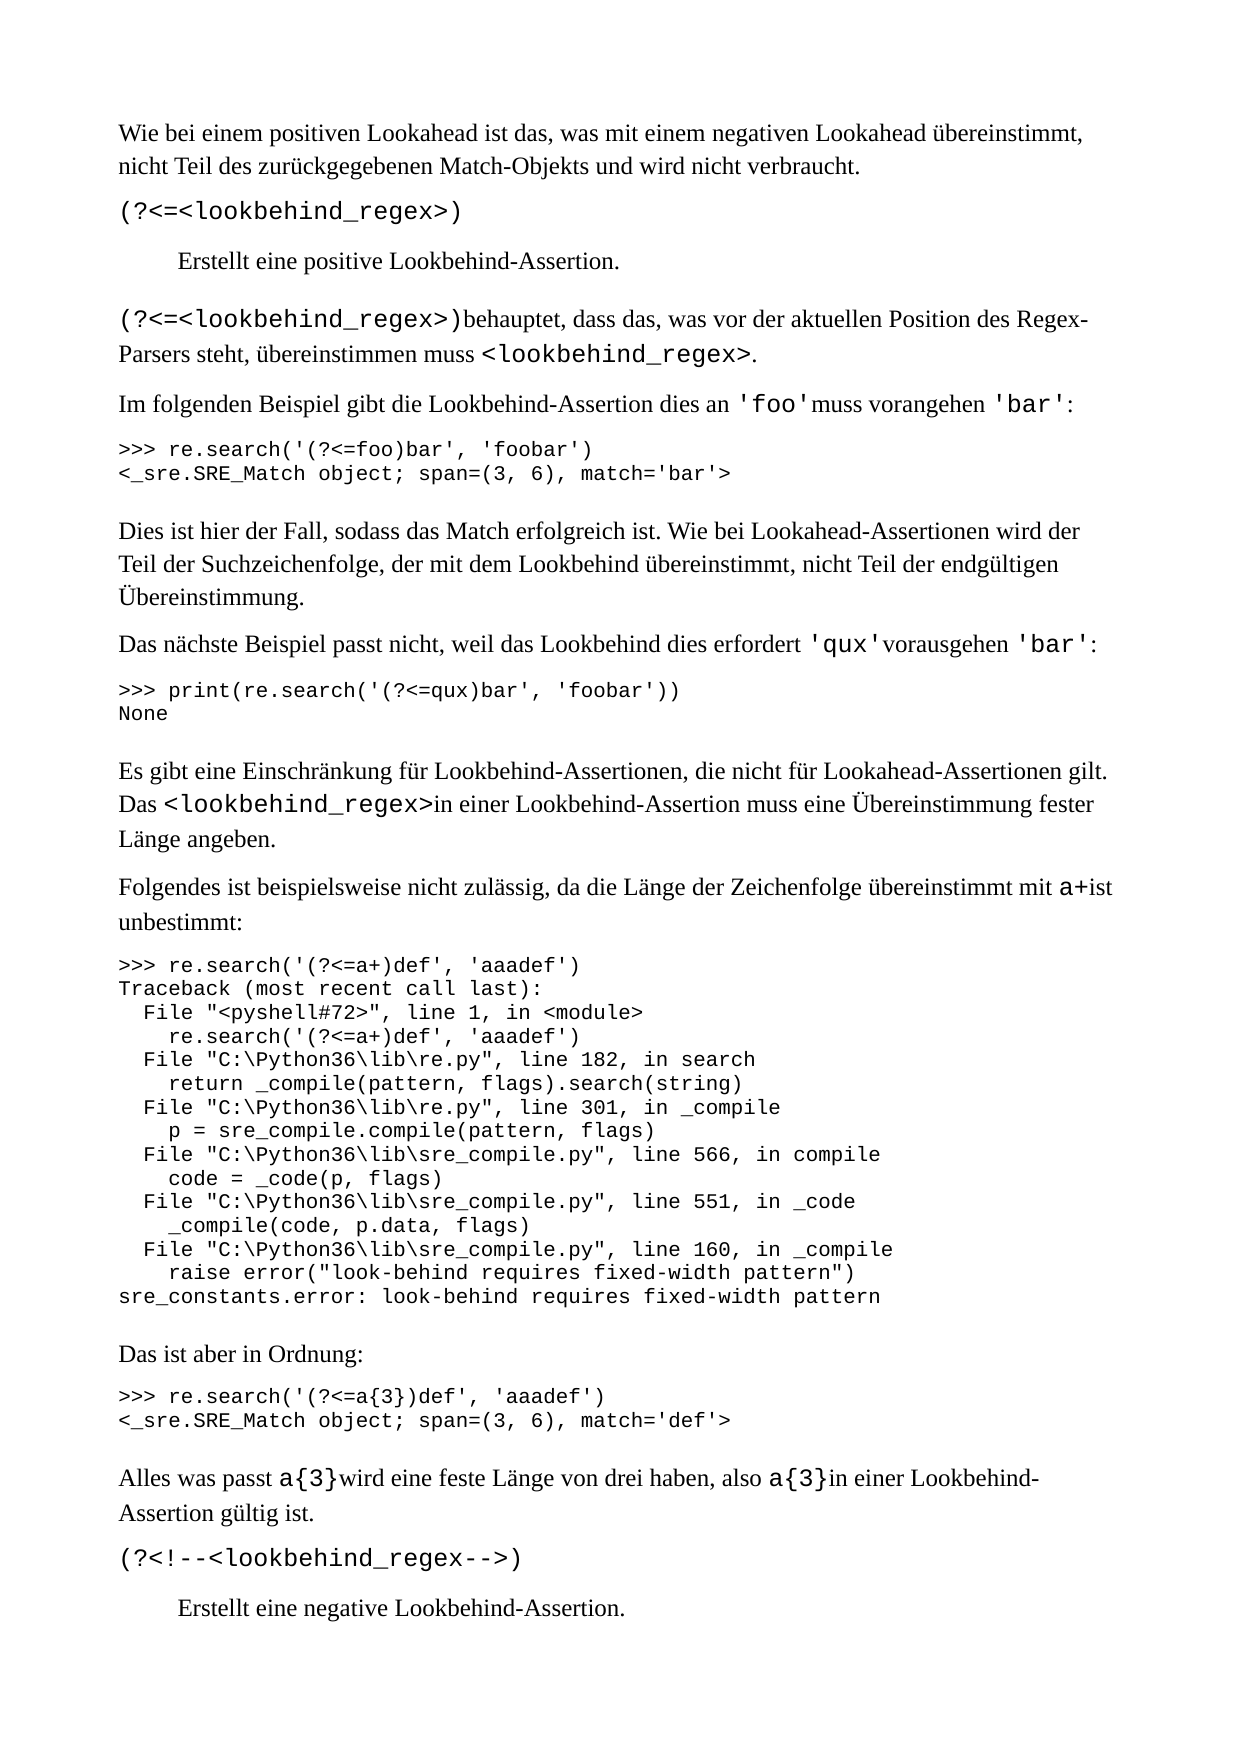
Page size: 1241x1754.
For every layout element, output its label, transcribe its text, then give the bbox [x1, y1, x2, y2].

text Folgendes ist beispielsweise nicht zulässig, da die Länge der Zeichenfolge übereinstimmt mit a+ist unbestimmt: [118, 872, 1122, 936]
text (?<=<lookbehind_regex>) [118, 199, 1122, 227]
text (?<=<lookbehind_regex>)behauptet, dass das, was vor der aktuellen Position des Regex-Parsers steht, übereinstimmen muss <lookbehind_regex>. [118, 304, 1122, 370]
text _compile(code, p.data, flags) [118, 1215, 1122, 1238]
text Das nächste Beispiel passt nicht, weil das Lookbehind dies erfordert 'qux'vorausgehen 'bar': [118, 629, 1122, 660]
text None [118, 703, 1122, 727]
text File "C:\Python36\lib\sre_compile.py", line 160, in _compile [118, 1238, 1122, 1262]
text <_sre.SRE_Match object; span=(3, 6), match='def'> [118, 1410, 1122, 1434]
text Alles was passt a{3}wird eine feste Länge von drei haben, also a{3}in einer Lookbehind-Assertion gültig ist. [118, 1463, 1122, 1527]
text Traceback (most recent call last): [118, 978, 1122, 1002]
text File "C:\Python36\lib\re.py", line 301, in _compile [118, 1097, 1122, 1120]
text sre_constants.error: look-behind requires fixed-width pattern [118, 1286, 1122, 1309]
text File "<pyshell#72>", line 1, in <module> [118, 1002, 1122, 1026]
text >>> re.search('(?<=a+)def', 'aaadef') [118, 955, 1122, 978]
text re.search('(?<=a+)def', 'aaadef') [118, 1026, 1122, 1049]
text File "C:\Python36\lib\sre_compile.py", line 551, in _code [118, 1191, 1122, 1215]
text p = sre_compile.compile(pattern, flags) [118, 1120, 1122, 1144]
text File "C:\Python36\lib\re.py", line 182, in search [118, 1049, 1122, 1073]
text (?<!--<lookbehind_regex-->) [118, 1546, 1122, 1574]
text >>> print(re.search('(?<=qux)bar', 'foobar')) [118, 679, 1122, 703]
text >>> re.search('(?<=a{3})def', 'aaadef') [118, 1387, 1122, 1410]
text Dies ist hier der Fall, sodass das Match erfolgreich ist. Wie bei Lookahead-Assertionen wird der Teil der Suchzeichenfolge, der mit dem Lookbehind übereinstimmt, nicht Teil der endgültigen Übereinstimmung. [118, 516, 1122, 611]
text File "C:\Python36\lib\sre_compile.py", line 566, in compile [118, 1144, 1122, 1168]
text Das ist aber in Ordnung: [118, 1339, 1122, 1368]
text code = _code(p, flags) [118, 1168, 1122, 1191]
text <_sre.SRE_Match object; span=(3, 6), match='bar'> [118, 463, 1122, 486]
text Erstellt eine negative Lookbehind-Assertion. [177, 1593, 1063, 1622]
text return _compile(pattern, flags).search(string) [118, 1073, 1122, 1097]
text Wie bei einem positiven Lookahead ist das, was mit einem negativen Lookahead übereinstimmt, nicht Teil des zurückgegebenen Match-Objekts und wird nicht verbraucht. [118, 118, 1122, 180]
text Erstellt eine positive Lookbehind-Assertion. [177, 246, 1063, 274]
text raise error("look-behind requires fixed-width pattern") [118, 1262, 1122, 1286]
text Im folgenden Beispiel gibt die Lookbehind-Assertion dies an 'foo'muss vorangehen 'bar': [118, 389, 1122, 420]
text Es gibt eine Einschränkung für Lookbehind-Assertionen, die nicht für Lookahead-Assertionen gilt. Das <lookbehind_regex>in einer Lookbehind-Assertion muss eine Übereinstimmung fester Länge angeben. [118, 756, 1122, 853]
text >>> re.search('(?<=foo)bar', 'foobar') [118, 439, 1122, 463]
